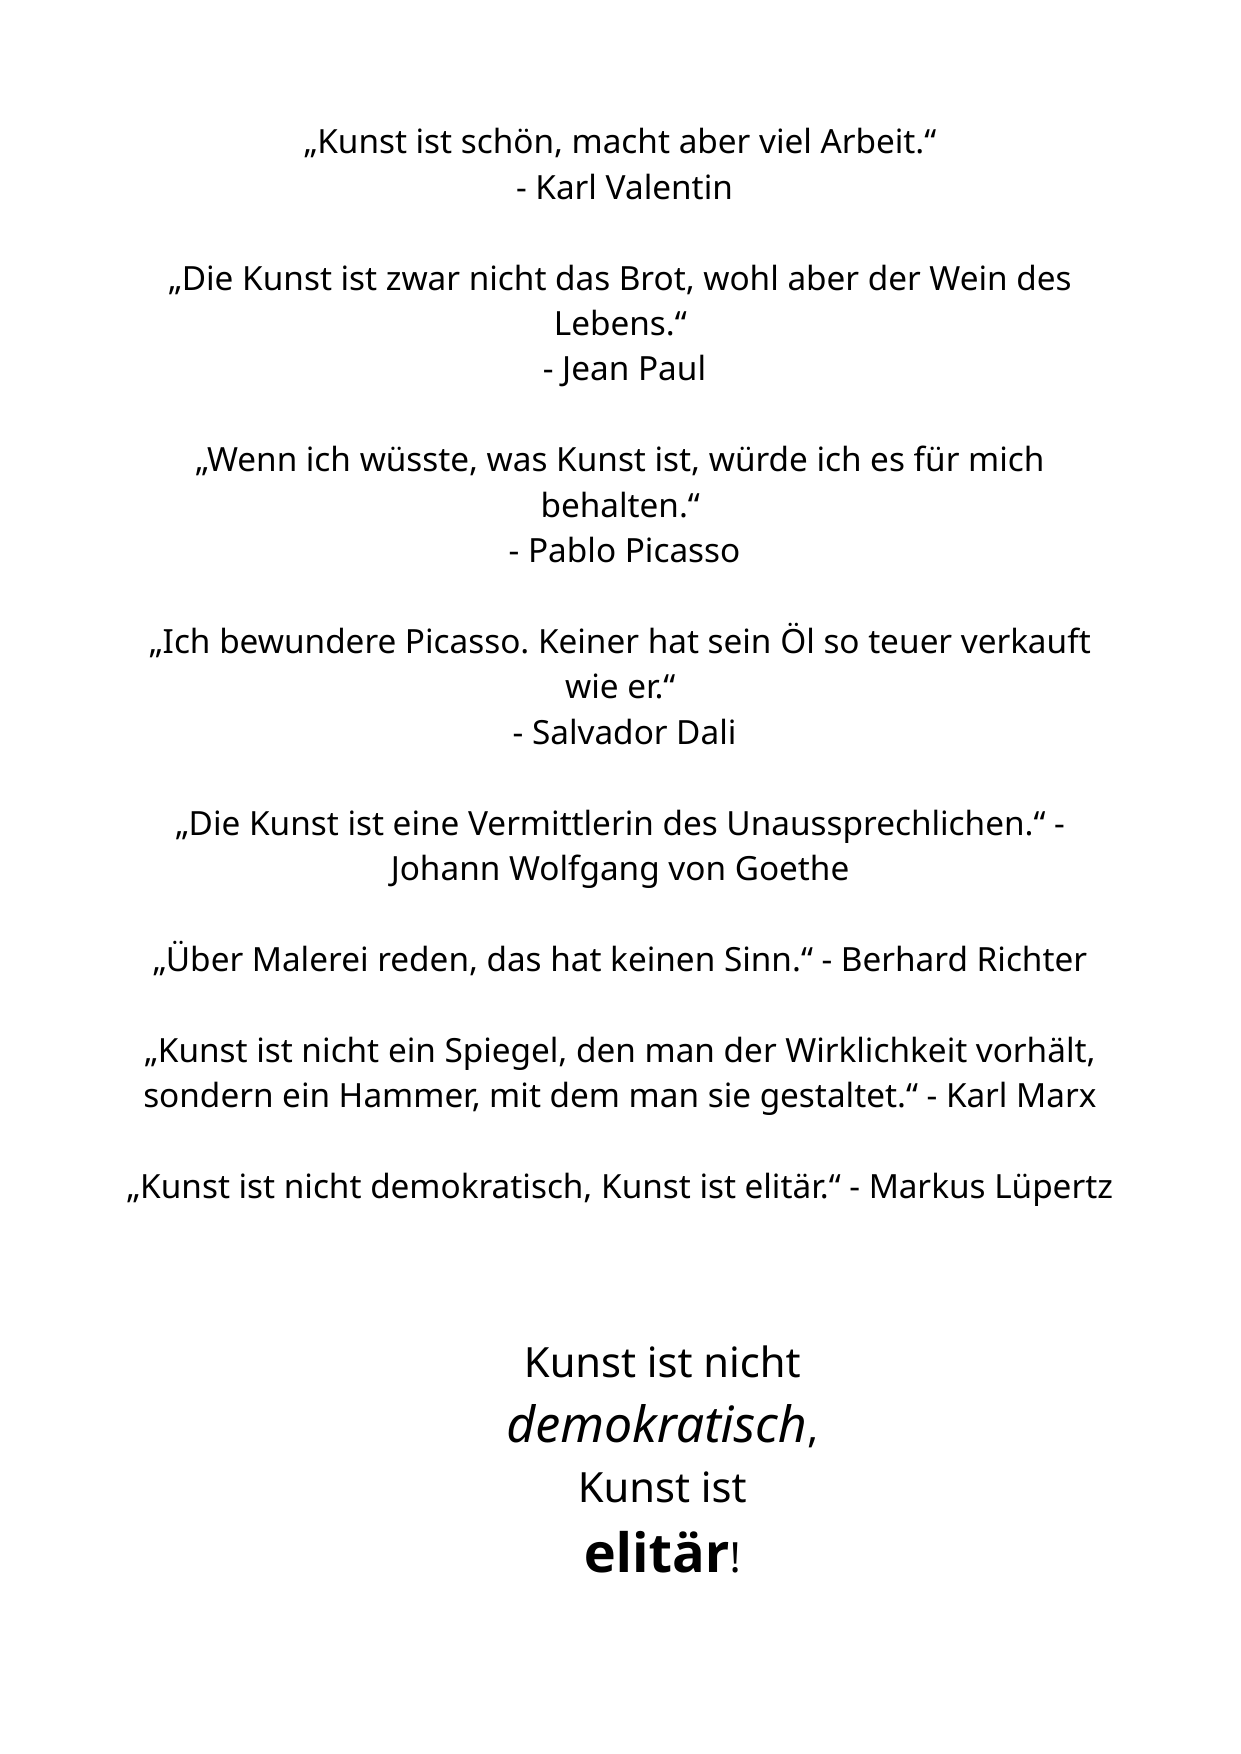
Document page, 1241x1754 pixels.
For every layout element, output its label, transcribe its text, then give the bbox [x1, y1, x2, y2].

text - Karl Valentin [118, 163, 1122, 209]
text „Kunst ist nicht demokratisch, Kunst ist elitär.“ - Markus Lüpertz [118, 1163, 1122, 1208]
text „Kunst ist schön, macht aber viel Arbeit.“ [118, 118, 1122, 163]
text „Über Malerei reden, das hat keinen Sinn.“ - Berhard Richter [118, 936, 1122, 981]
text - Pablo Picasso [118, 527, 1122, 572]
text „Wenn ich wüsste, was Kunst ist, würde ich es für mich behalten.“ [118, 436, 1122, 527]
text - Salvador Dali [118, 708, 1122, 754]
text - Jean Paul [118, 345, 1122, 391]
text „Die Kunst ist zwar nicht das Brot, wohl aber der Wein des Lebens.“ [118, 254, 1122, 345]
text „Die Kunst ist eine Vermittlerin des Unaussprechlichen.“ - Johann Wolfgang von Goethe [118, 799, 1122, 890]
text „Kunst ist nicht ein Spiegel, den man der Wirklichkeit vorhält, sondern ein Hammer, mit dem man sie gestaltet.“ - Karl Marx [118, 1026, 1122, 1117]
text „Ich bewundere Picasso. Keiner hat sein Öl so teuer verkauft wie er.“ [118, 618, 1122, 708]
